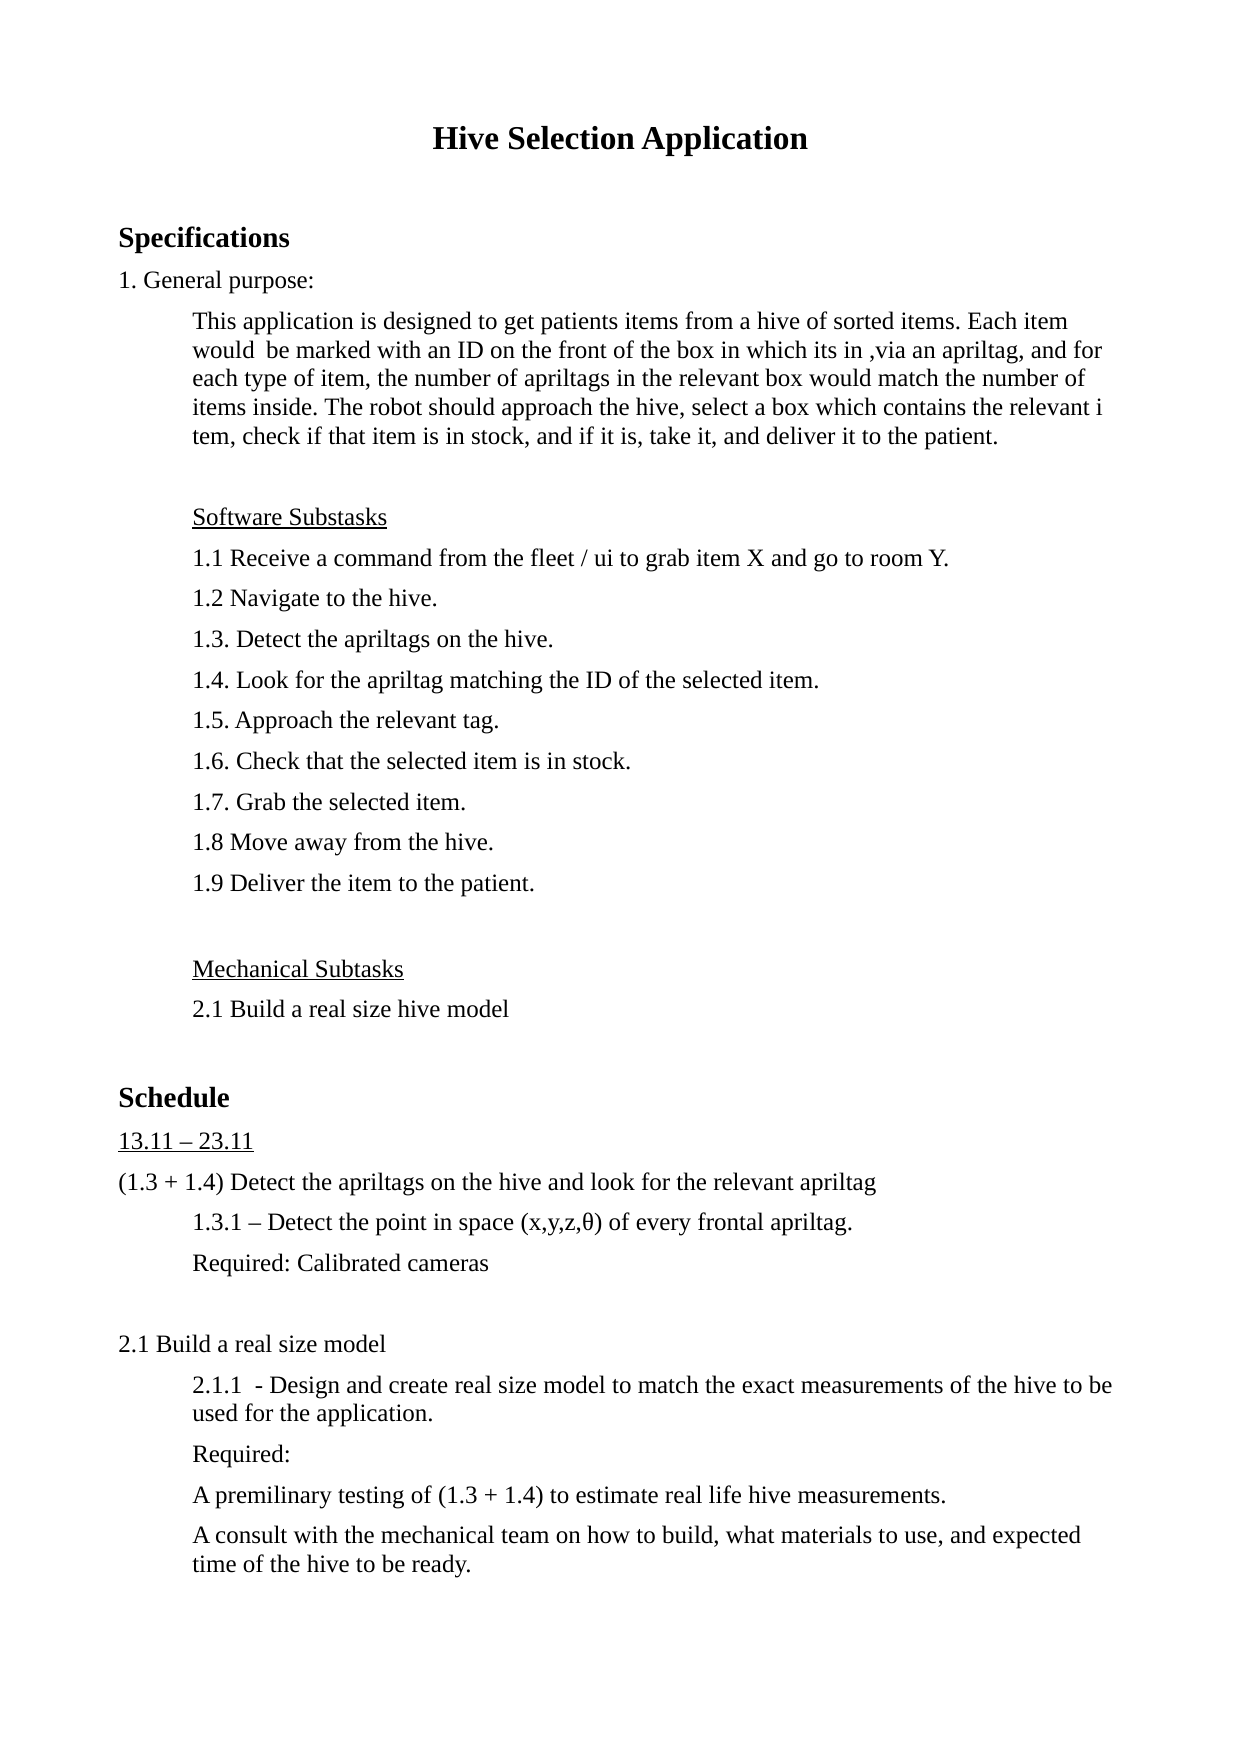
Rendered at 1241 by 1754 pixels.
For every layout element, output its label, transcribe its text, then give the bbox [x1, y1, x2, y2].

text 1.2 Navigate to the hive. [118, 583, 1122, 612]
text 2.1 Build a real size hive model [118, 994, 1122, 1023]
text 1.6. Check that the selected item is in stock. [118, 746, 1122, 775]
text 1. General purpose: [118, 265, 1122, 294]
text Software Substasks [118, 502, 1122, 531]
text This application is designed to get patients items from a hive of sorted items. Each item would be marked with an ID on the front of the box in which its in ,via an apriltag, and for each type of item, the number of apriltags in the relevant box would match the number of items inside. The robot should approach the hive, select a box which contains the relevant i tem, check if that item is in stock, and if it is, take it, and deliver it to the patient. [118, 306, 1122, 450]
text 1.1 Receive a command from the fleet / ui to grab item X and go to room Y. [118, 543, 1122, 572]
text (1.3 + 1.4) Detect the apriltags on the hive and look for the relevant apriltag [118, 1167, 1122, 1195]
text Schedule [118, 1081, 1122, 1114]
text Hive Selection Application [118, 118, 1122, 156]
text 13.11 – 23.11 [118, 1126, 1122, 1155]
text Required: [118, 1439, 1122, 1468]
text Specifications [118, 220, 1122, 253]
text 1.3.1 – Detect the point in space (x,y,z,θ) of every frontal apriltag. [118, 1207, 1122, 1236]
text Required: Calibrated cameras [118, 1248, 1122, 1277]
text 1.8 Move away from the hive. [118, 827, 1122, 856]
text 2.1.1 - Design and create real size model to match the exact measurements of the hive to be used for the application. [118, 1370, 1122, 1427]
text 1.3. Detect the apriltags on the hive. [118, 624, 1122, 653]
text A premilinary testing of (1.3 + 1.4) to estimate real life hive measurements. [118, 1480, 1122, 1508]
text 1.9 Deliver the item to the patient. [118, 868, 1122, 897]
text 1.7. Grab the selected item. [118, 787, 1122, 815]
text Mechanical Subtasks [118, 954, 1122, 983]
text 2.1 Build a real size model [118, 1329, 1122, 1358]
text 1.5. Approach the relevant tag. [118, 705, 1122, 734]
text 1.4. Look for the apriltag matching the ID of the selected item. [118, 665, 1122, 693]
text A consult with the mechanical team on how to build, what materials to use, and expected time of the hive to be ready. [118, 1520, 1122, 1578]
